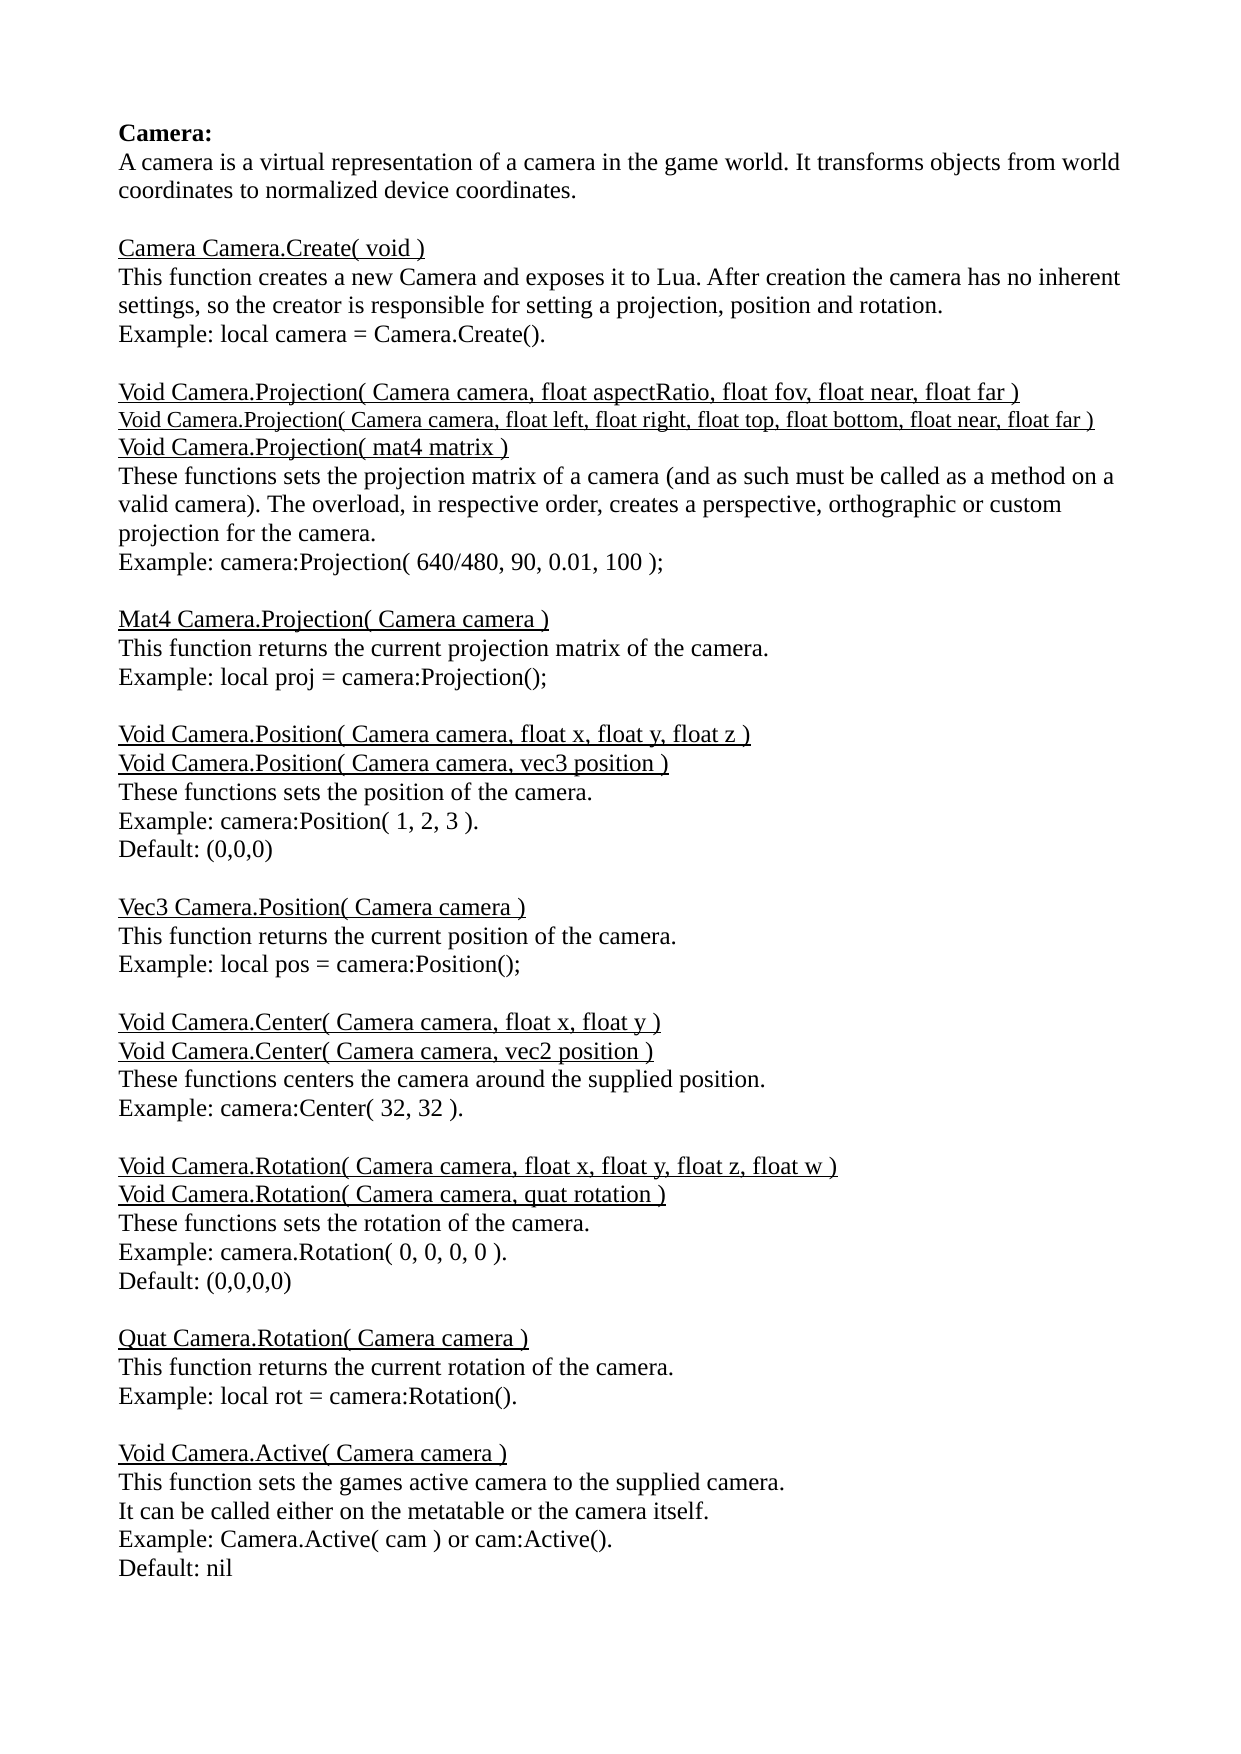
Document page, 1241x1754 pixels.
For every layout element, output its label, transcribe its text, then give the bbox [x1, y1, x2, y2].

text Example: camera:Projection( 640/480, 90, 0.01, 100 ); [118, 547, 1122, 576]
text This function returns the current position of the camera. [118, 921, 1122, 949]
text Default: nil [118, 1553, 1122, 1582]
text Void Camera.Projection( Camera camera, float left, float right, float top, float bottom, float near, float far ) [118, 406, 1122, 432]
text Camera: [118, 118, 1122, 147]
text Example: local camera = Camera.Create(). [118, 319, 1122, 348]
text It can be called either on the metatable or the camera itself. [118, 1496, 1122, 1524]
text Void Camera.Position( Camera camera, vec3 position ) [118, 748, 1122, 777]
text Quat Camera.Rotation( Camera camera ) [118, 1323, 1122, 1352]
text These functions sets the rotation of the camera. [118, 1208, 1122, 1237]
text This function returns the current rotation of the camera. [118, 1352, 1122, 1381]
text Camera Camera.Create( void ) [118, 233, 1122, 262]
text Default: (0,0,0) [118, 834, 1122, 863]
text Example: Camera.Active( cam ) or cam:Active(). [118, 1524, 1122, 1553]
text Default: (0,0,0,0) [118, 1266, 1122, 1294]
text These functions sets the position of the camera. [118, 777, 1122, 806]
text Example: camera.Rotation( 0, 0, 0, 0 ). [118, 1237, 1122, 1266]
text Void Camera.Center( Camera camera, vec2 position ) [118, 1036, 1122, 1064]
text Example: local rot = camera:Rotation(). [118, 1381, 1122, 1409]
text Void Camera.Center( Camera camera, float x, float y ) [118, 1007, 1122, 1036]
text Void Camera.Position( Camera camera, float x, float y, float z ) [118, 719, 1122, 748]
text Example: camera:Position( 1, 2, 3 ). [118, 806, 1122, 834]
text Vec3 Camera.Position( Camera camera ) [118, 892, 1122, 921]
text Mat4 Camera.Projection( Camera camera ) [118, 604, 1122, 633]
text Void Camera.Rotation( Camera camera, quat rotation ) [118, 1179, 1122, 1208]
text This function sets the games active camera to the supplied camera. [118, 1467, 1122, 1496]
text Example: camera:Center( 32, 32 ). [118, 1093, 1122, 1122]
text These functions centers the camera around the supplied position. [118, 1064, 1122, 1093]
text Example: local pos = camera:Position(); [118, 949, 1122, 978]
text Example: local proj = camera:Projection(); [118, 662, 1122, 691]
text Void Camera.Projection( Camera camera, float aspectRatio, float fov, float near, float far ) [118, 377, 1122, 406]
text This function returns the current projection matrix of the camera. [118, 633, 1122, 662]
text This function creates a new Camera and exposes it to Lua. After creation the camera has no inherent settings, so the creator is responsible for setting a projection, position and rotation. [118, 262, 1122, 319]
text These functions sets the projection matrix of a camera (and as such must be called as a method on a valid camera). The overload, in respective order, creates a perspective, orthographic or custom projection for the camera. [118, 461, 1122, 547]
text Void Camera.Projection( mat4 matrix ) [118, 432, 1122, 461]
text Void Camera.Active( Camera camera ) [118, 1438, 1122, 1467]
text A camera is a virtual representation of a camera in the game world. It transforms objects from world coordinates to normalized device coordinates. [118, 147, 1122, 204]
text Void Camera.Rotation( Camera camera, float x, float y, float z, float w ) [118, 1151, 1122, 1179]
